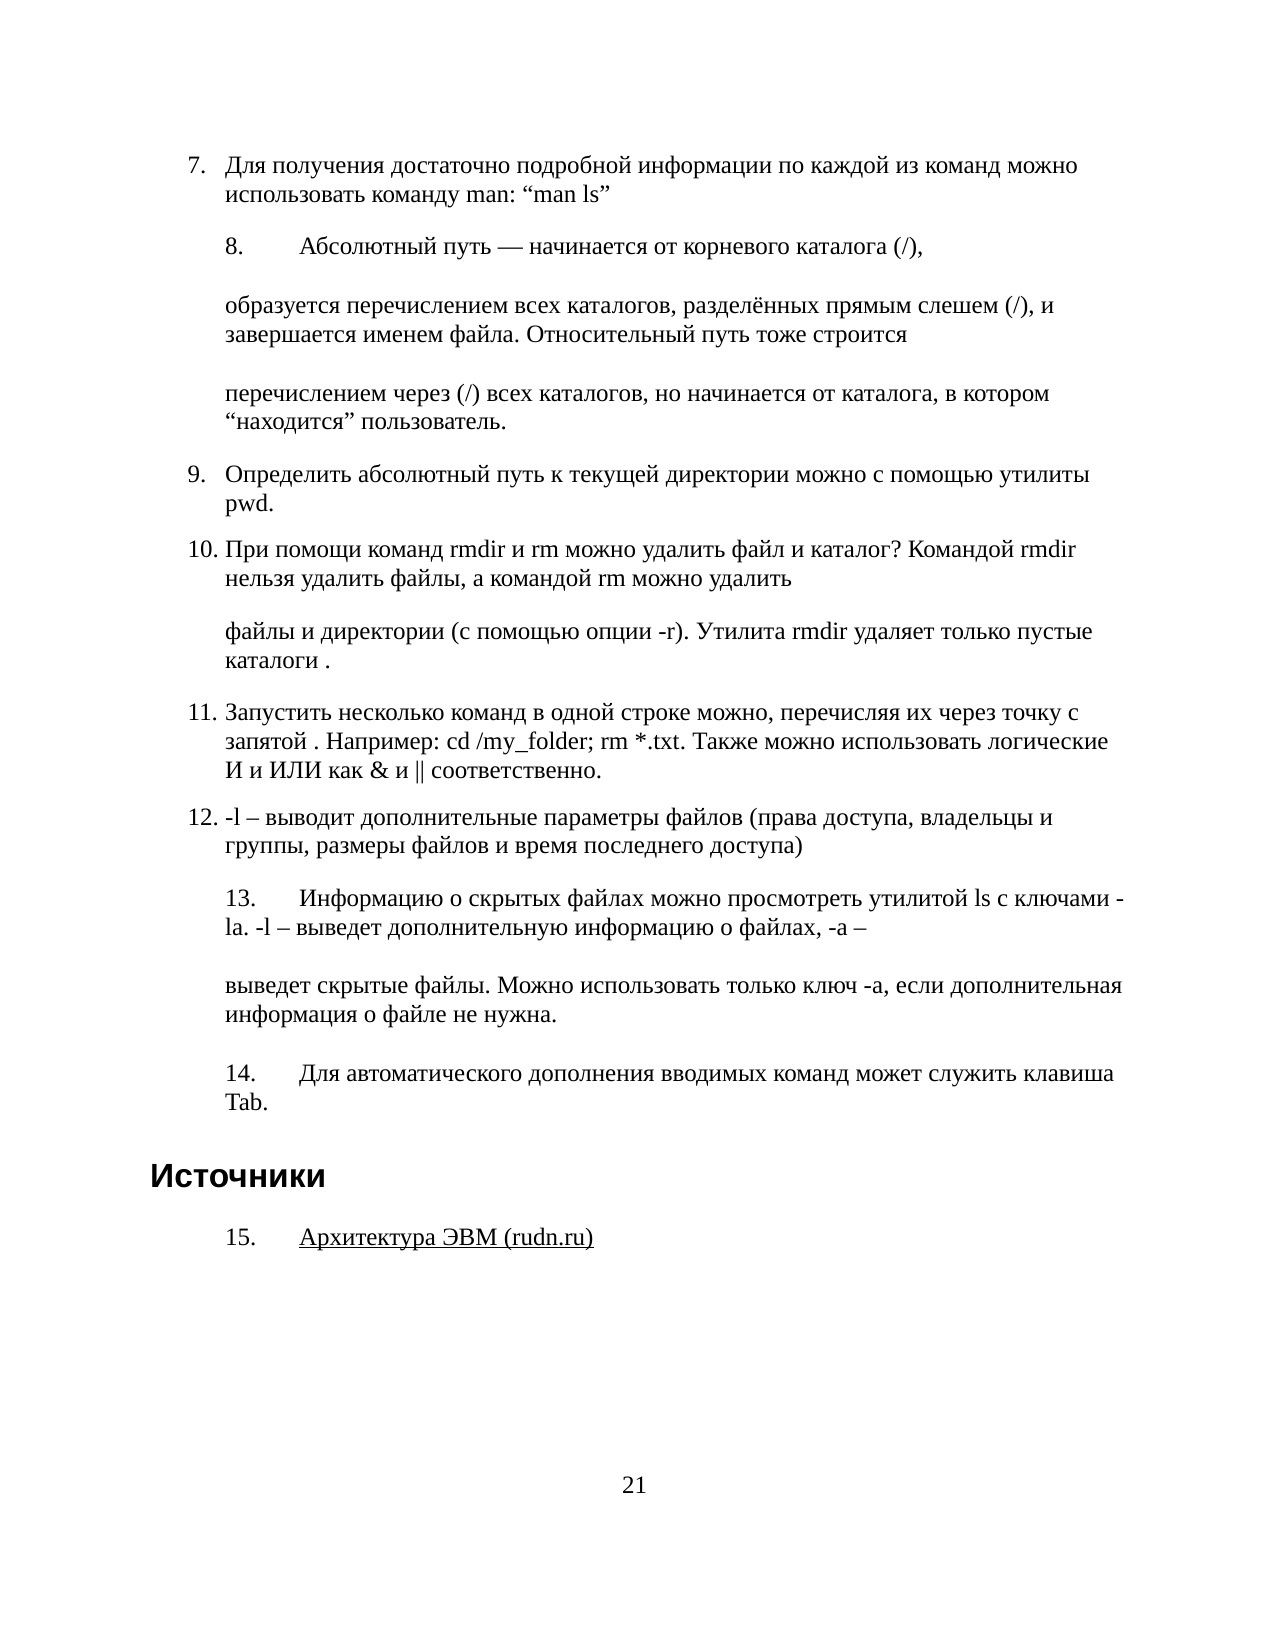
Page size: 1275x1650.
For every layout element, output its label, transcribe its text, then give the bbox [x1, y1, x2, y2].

list Архитектура ЭВМ (rudn.ru) [225, 1222, 1125, 1251]
list Информацию о скрытых файлах можно просмотреть утилитой ls с ключами -la. -l – выведет дополнительную информацию о файлах, -a – [225, 883, 1125, 941]
list Запустить несколько команд в одной строке можно, перечисляя их через точку с запятой . Например: cd /my_folder; rm *.txt. Также можно использовать логические И и ИЛИ как & и || соответственно. [187, 697, 1125, 784]
list При помощи команд rmdir и rm можно удалить файл и каталог? Командой rmdir нельзя удалить файлы, а командой rm можно удалить [187, 534, 1125, 592]
text выведет скрытые файлы. Можно использовать только ключ -а, если дополнительная информация о файле не нужна. [225, 971, 1125, 1028]
text файлы и директории (с помощью опции -r). Утилита rmdir удаляет только пустые каталоги . [225, 616, 1125, 673]
list -l – выводит дополнительные параметры файлов (права доступа, владельцы и группы, размеры файлов и время последнего доступа) [187, 802, 1125, 859]
list Для получения достаточно подробной информации по каждой из команд можно использовать команду man: “man ls” [187, 150, 1125, 207]
text перечислением через (/) всех каталогов, но начинается от каталога, в котором “находится” пользователь. [225, 378, 1125, 435]
list Для автоматического дополнения вводимых команд может служить клавиша Tab. [225, 1058, 1125, 1116]
text образуется перечислением всех каталогов, разделённых прямым слешем (/), и завершается именем файла. Относительный путь тоже строится [225, 290, 1125, 348]
list Абсолютный путь — начинается от корневого каталога (/), [225, 231, 1125, 260]
list Определить абсолютный путь к текущей директории можно с помощью утилиты pwd. [187, 459, 1125, 517]
subtitle Источники [150, 1156, 1125, 1194]
